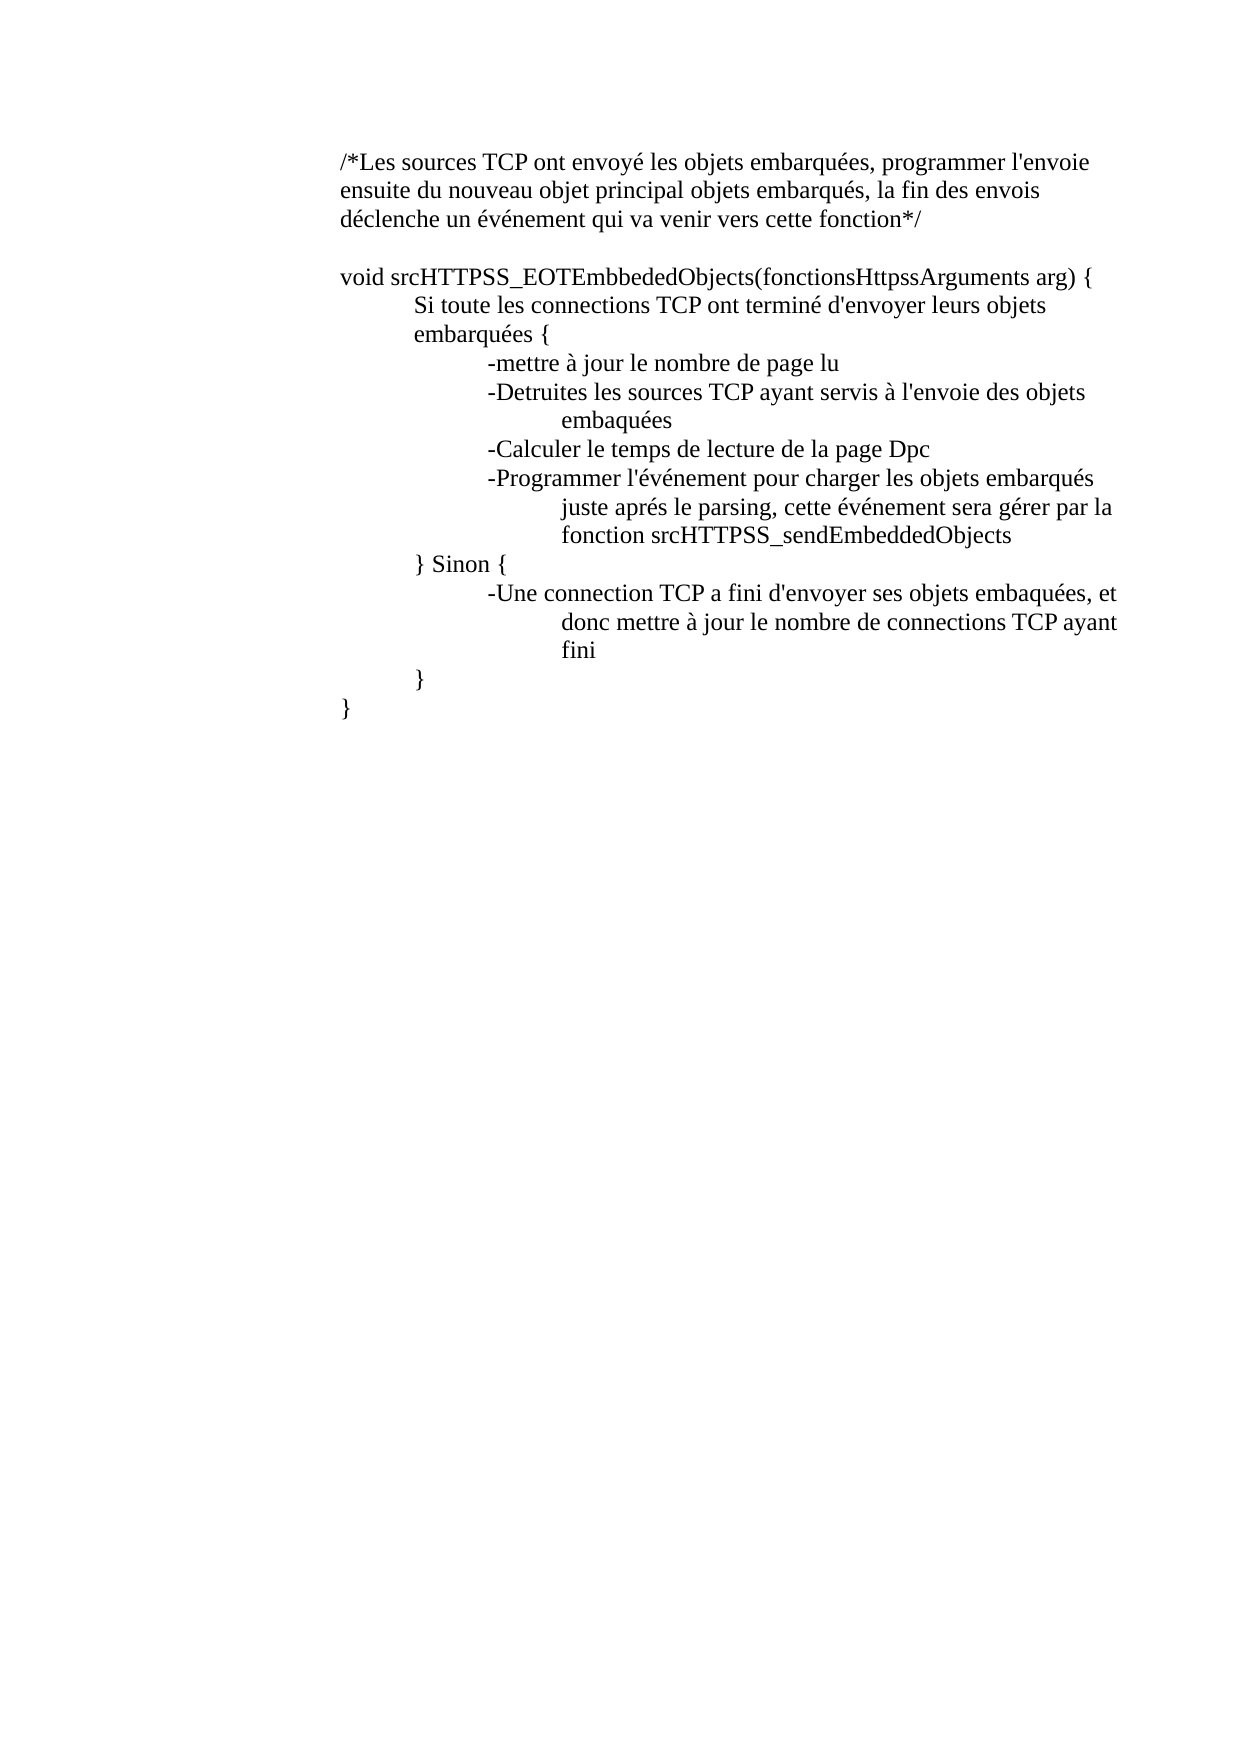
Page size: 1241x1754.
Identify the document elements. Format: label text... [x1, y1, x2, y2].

text Si toute les connections TCP ont terminé d'envoyer leurs objets embarquées { [118, 291, 1122, 348]
text /*Les sources TCP ont envoyé les objets embarquées, programmer l'envoie ensuite du nouveau objet principal objets embarqués, la fin des envois déclenche un événement qui va venir vers cette fonction*/ [118, 147, 1122, 233]
text void srcHTTPSS_EOTEmbbededObjects(fonctionsHttpssArguments arg) { [118, 262, 1122, 291]
text -mettre à jour le nombre de page lu [118, 348, 1122, 377]
text -Programmer l'événement pour charger les objets embarqués juste aprés le parsing, cette événement sera gérer par la fonction srcHTTPSS_sendEmbeddedObjects [118, 463, 1122, 549]
text } [118, 693, 1122, 722]
text -Une connection TCP a fini d'envoyer ses objets embaquées, et donc mettre à jour le nombre de connections TCP ayant fini [118, 578, 1122, 664]
text } Sinon { [118, 549, 1122, 578]
text } [118, 664, 1122, 693]
text -Detruites les sources TCP ayant servis à l'envoie des objets embaquées [118, 377, 1122, 434]
text -Calculer le temps de lecture de la page Dpc [118, 434, 1122, 463]
